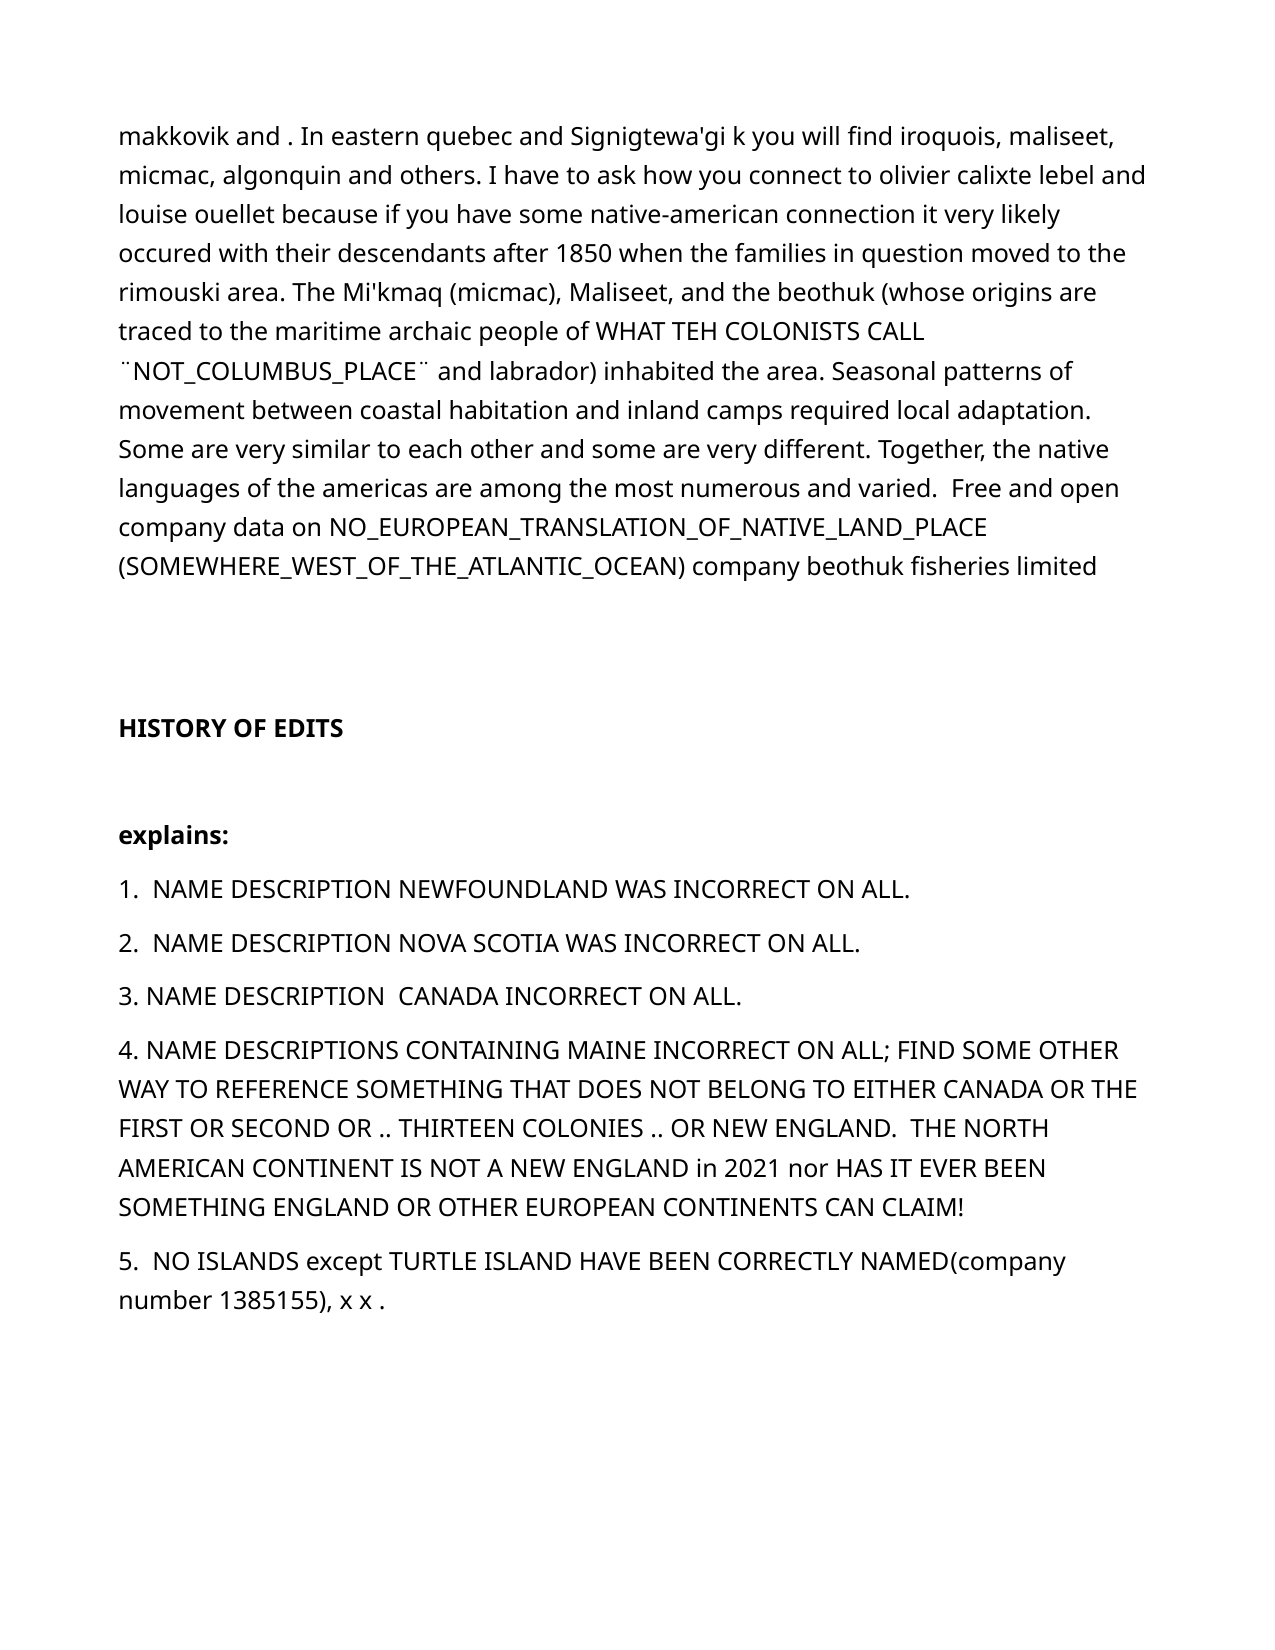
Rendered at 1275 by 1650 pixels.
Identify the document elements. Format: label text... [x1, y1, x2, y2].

text HISTORY OF EDITS [118, 710, 1157, 744]
text 3. NAME DESCRIPTION CANADA INCORRECT ON ALL. [118, 979, 1157, 1013]
text 1. NAME DESCRIPTION NEWFOUNDLAND WAS INCORRECT ON ALL. [118, 871, 1157, 906]
text 4. NAME DESCRIPTIONS CONTAINING MAINE INCORRECT ON ALL; FIND SOME OTHER WAY TO REFERENCE SOMETHING THAT DOES NOT BELONG TO EITHER CANADA OR THE FIRST OR SECOND OR .. THIRTEEN COLONIES .. OR NEW ENGLAND. THE NORTH AMERICAN CONTINENT IS NOT A NEW ENGLAND in 2021 nor HAS IT EVER BEEN SOMETHING ENGLAND OR OTHER EUROPEAN CONTINENTS CAN CLAIM! [118, 1033, 1157, 1223]
text 5. NO ISLANDS except TURTLE ISLAND HAVE BEEN CORRECTLY NAMED(company number 1385155), x x . [118, 1243, 1157, 1316]
text explains: [118, 818, 1157, 852]
text 2. NAME DESCRIPTION NOVA SCOTIA WAS INCORRECT ON ALL. [118, 925, 1157, 959]
text makkovik and . In eastern quebec and Signigtewa'gi k you will find iroquois, maliseet, micmac, algonquin and others. I have to ask how you connect to olivier calixte lebel and louise ouellet because if you have some native-american connection it very likely occured with their descendants after 1850 when the families in question moved to the rimouski area. The Mi'kmaq (micmac), Maliseet, and the beothuk (whose origins are traced to the maritime archaic people of WHAT TEH COLONISTS CALL ¨NOT_COLUMBUS_PLACE¨ and labrador) inhabited the area. Seasonal patterns of movement between coastal habitation and inland camps required local adaptation. Some are very similar to each other and some are very different. Together, the native languages of the americas are among the most numerous and varied. Free and open company data on NO_EUROPEAN_TRANSLATION_OF_NATIVE_LAND_PLACE (SOMEWHERE_WEST_OF_THE_ATLANTIC_OCEAN) company beothuk fisheries limited [118, 118, 1157, 583]
